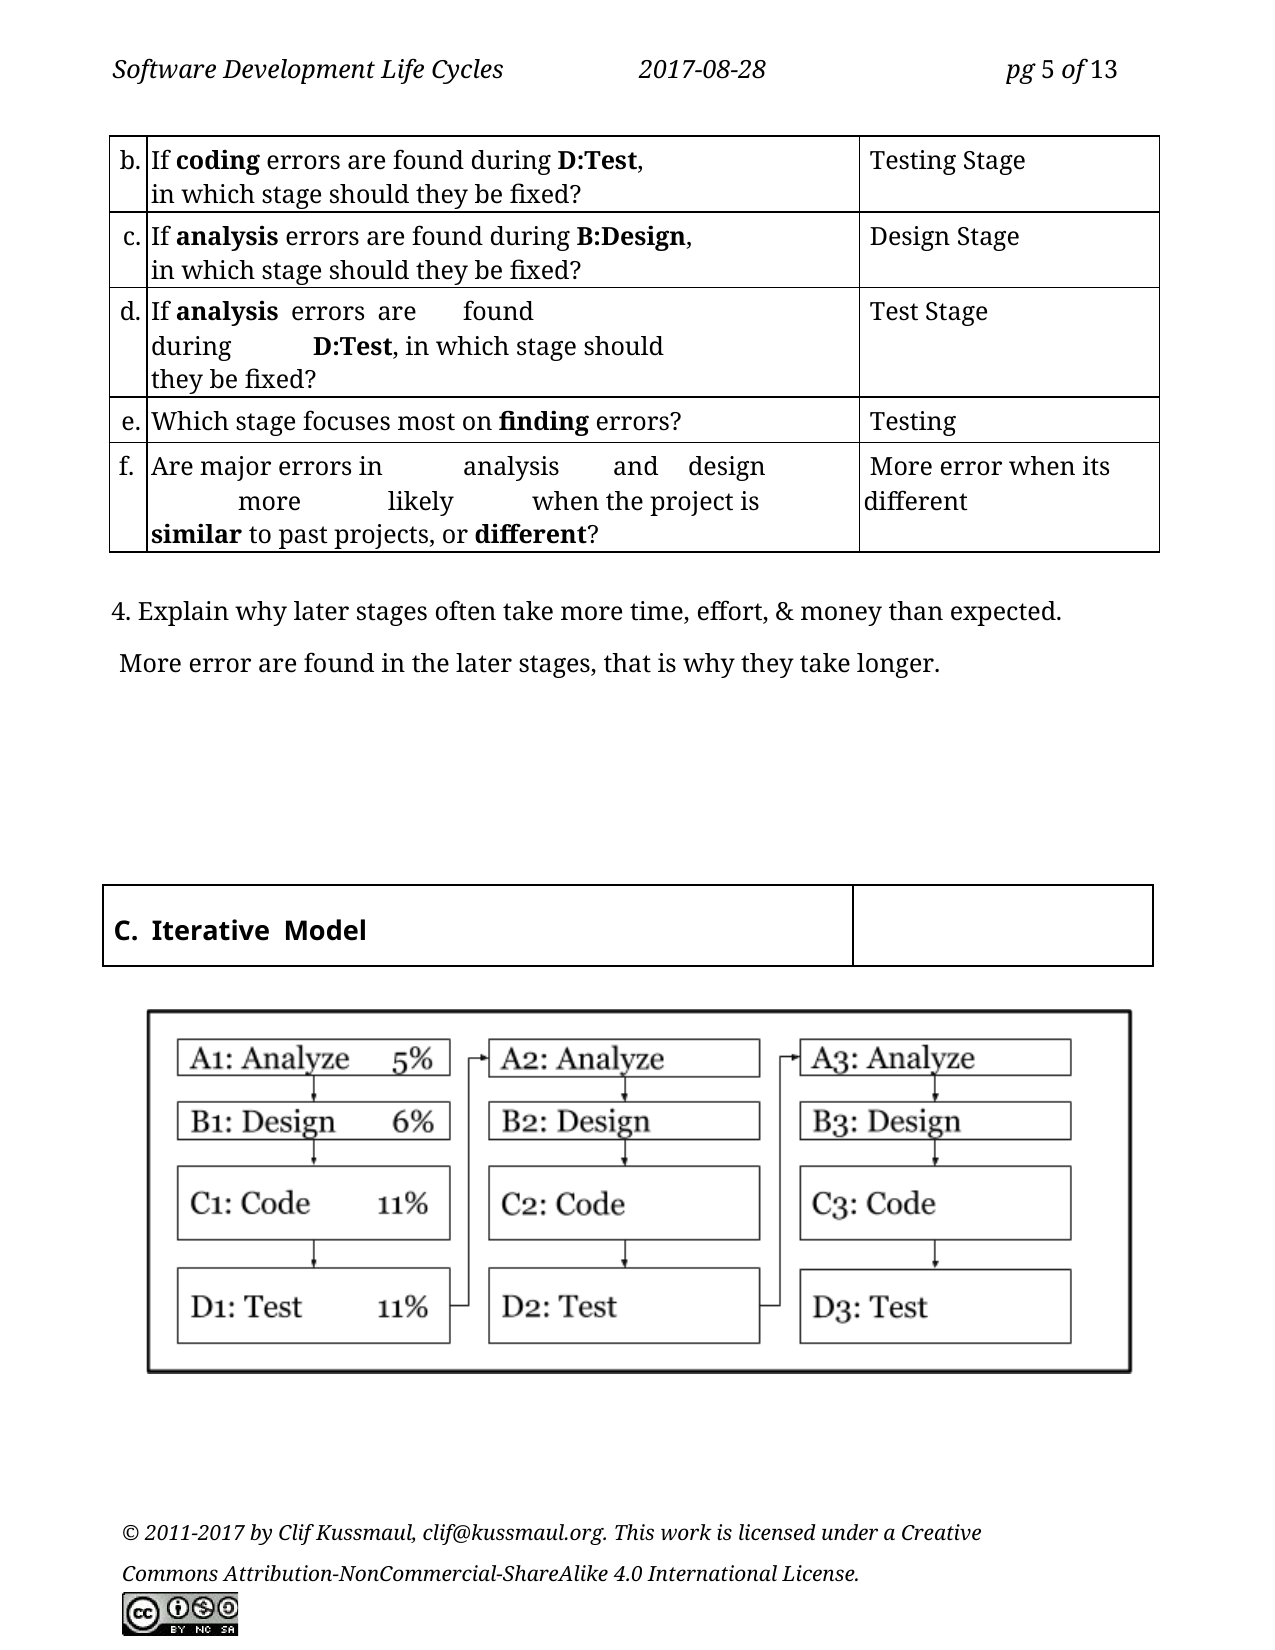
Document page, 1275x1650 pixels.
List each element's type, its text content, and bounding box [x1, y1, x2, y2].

table_cell Which​ ​stage​ ​focuses​ ​most​ ​on​ finding​ errors? [148, 398, 859, 442]
table_cell Test Stage [860, 288, 1159, 396]
table_cell If​ analysis ​ errors ​ are​ ​ found​ ​ during​ ​ D:Test​, in​ ​which​ ​stage​ ​should​ ​they​ ​be​ ​fixed? [148, 288, 859, 396]
table_cell More error when its different [860, 443, 1159, 551]
table_cell d. [110, 288, 146, 396]
table_cell Testing Stage [860, 137, 1159, 211]
text More error are found in the later stages, that is why they take longer. [112, 646, 1139, 680]
table_header C. ​ Iterative​ ​ Model​ [104, 886, 852, 965]
table_cell Are​ ​major​ ​errors​ in​ ​ analysis​ ​ and​ ​ design​ ​ more​ ​ likely​ when​ ​the​ ​project​ ​is​ similar​ to​ ​past​ ​projects,​ ​or​ different​? [148, 443, 859, 551]
picture [121, 1591, 239, 1636]
table_cell If​ analysis​ ​errors​ ​are​ ​found​ ​during​ B:Design​, in​ ​which​ ​stage​ ​should​ ​they​ ​be​ ​fixed? [148, 213, 859, 287]
table_cell c. [110, 213, 146, 287]
table_cell e. [110, 398, 146, 442]
picture [146, 1009, 1133, 1374]
table_cell f. [110, 443, 146, 551]
table_cell Design Stage [860, 213, 1159, 287]
text 4.​ ​Explain​ ​why​ ​later​ ​stages​ ​often​ ​take​ ​more​ ​time,​ ​effort,​ ​&​ ​money​ ​than​ ​expected. [111, 593, 1139, 627]
table_header [854, 886, 1152, 965]
table_cell If​ coding​ ​errors​ ​are​ ​found​ ​during​ D:Test​, in​ ​which​ ​stage​ ​should​ ​they​ ​be​ ​fixed? [148, 137, 859, 211]
table_cell Testing [860, 398, 1159, 442]
table_cell b. [110, 137, 146, 211]
